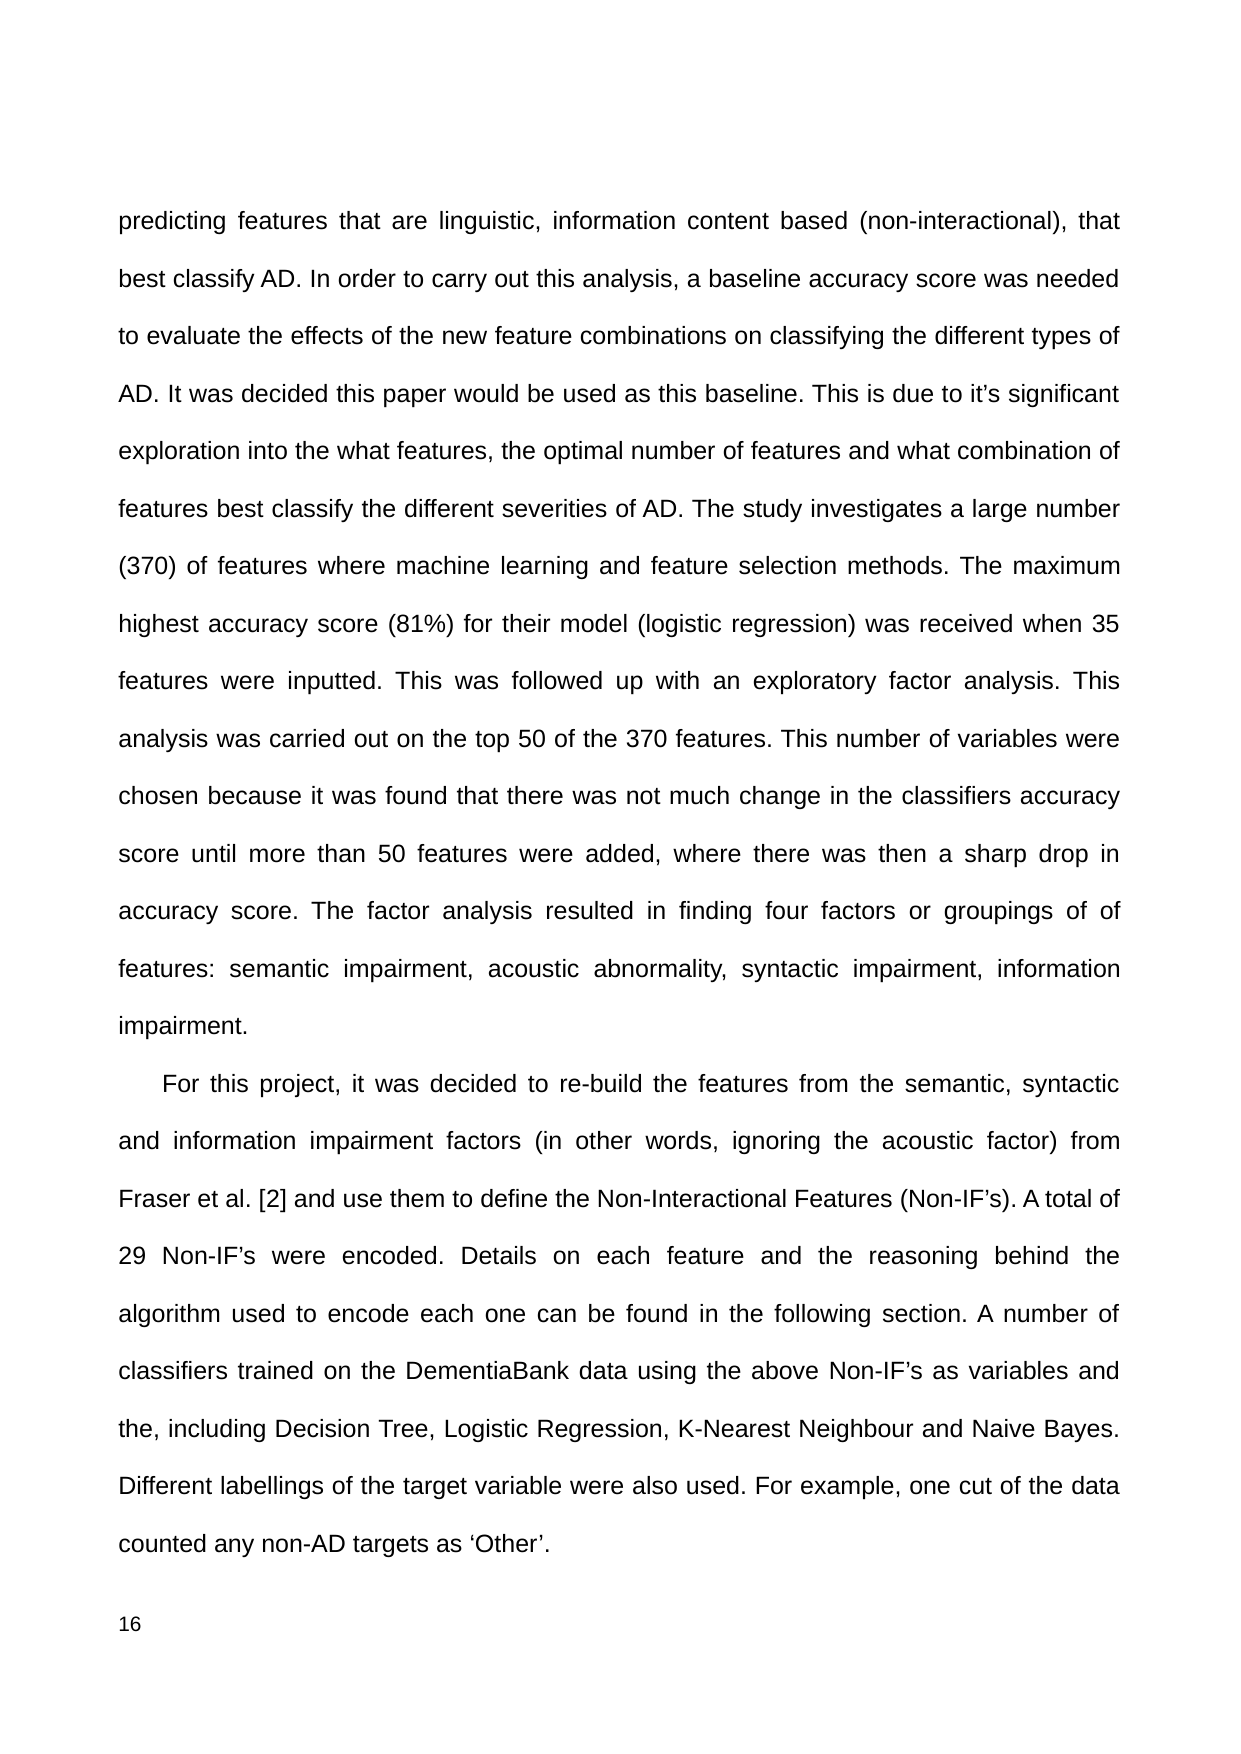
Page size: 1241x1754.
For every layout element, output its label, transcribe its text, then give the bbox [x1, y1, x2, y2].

text predicting features that are linguistic, information content based (non-interactional), that best classify AD. In order to carry out this analysis, a baseline accuracy score was needed to evaluate the effects of the new feature combinations on classifying the different types of AD. It was decided this paper would be used as this baseline. This is due to it’s significant exploration into the what features, the optimal number of features and what combination of features best classify the different severities of AD. The study investigates a large number (370) of features where machine learning and feature selection methods. The maximum highest accuracy score (81%) for their model (logistic regression) was received when 35 features were inputted. This was followed up with an exploratory factor analysis. This analysis was carried out on the top 50 of the 370 features. This number of variables were chosen because it was found that there was not much change in the classifiers accuracy score until more than 50 features were added, where there was then a sharp drop in accuracy score. The factor analysis resulted in finding four factors or groupings of of features: semantic impairment, acoustic abnormality, syntactic impairment, information impairment. [118, 206, 1122, 1040]
text For this project, it was decided to re-build the features from the semantic, syntactic and information impairment factors (in other words, ignoring the acoustic factor) from Fraser et al. [2] and use them to define the Non-Interactional Features (Non-IF’s). A total of 29 Non-IF’s were encoded. Details on each feature and the reasoning behind the algorithm used to encode each one can be found in the following section. A number of classifiers trained on the DementiaBank data using the above Non-IF’s as variables and the, including Decision Tree, Logistic Regression, K-Nearest Neighbour and Naive Bayes. Different labellings of the target variable were also used. For example, one cut of the data counted any non-AD targets as ‘Other’. [118, 1069, 1122, 1557]
